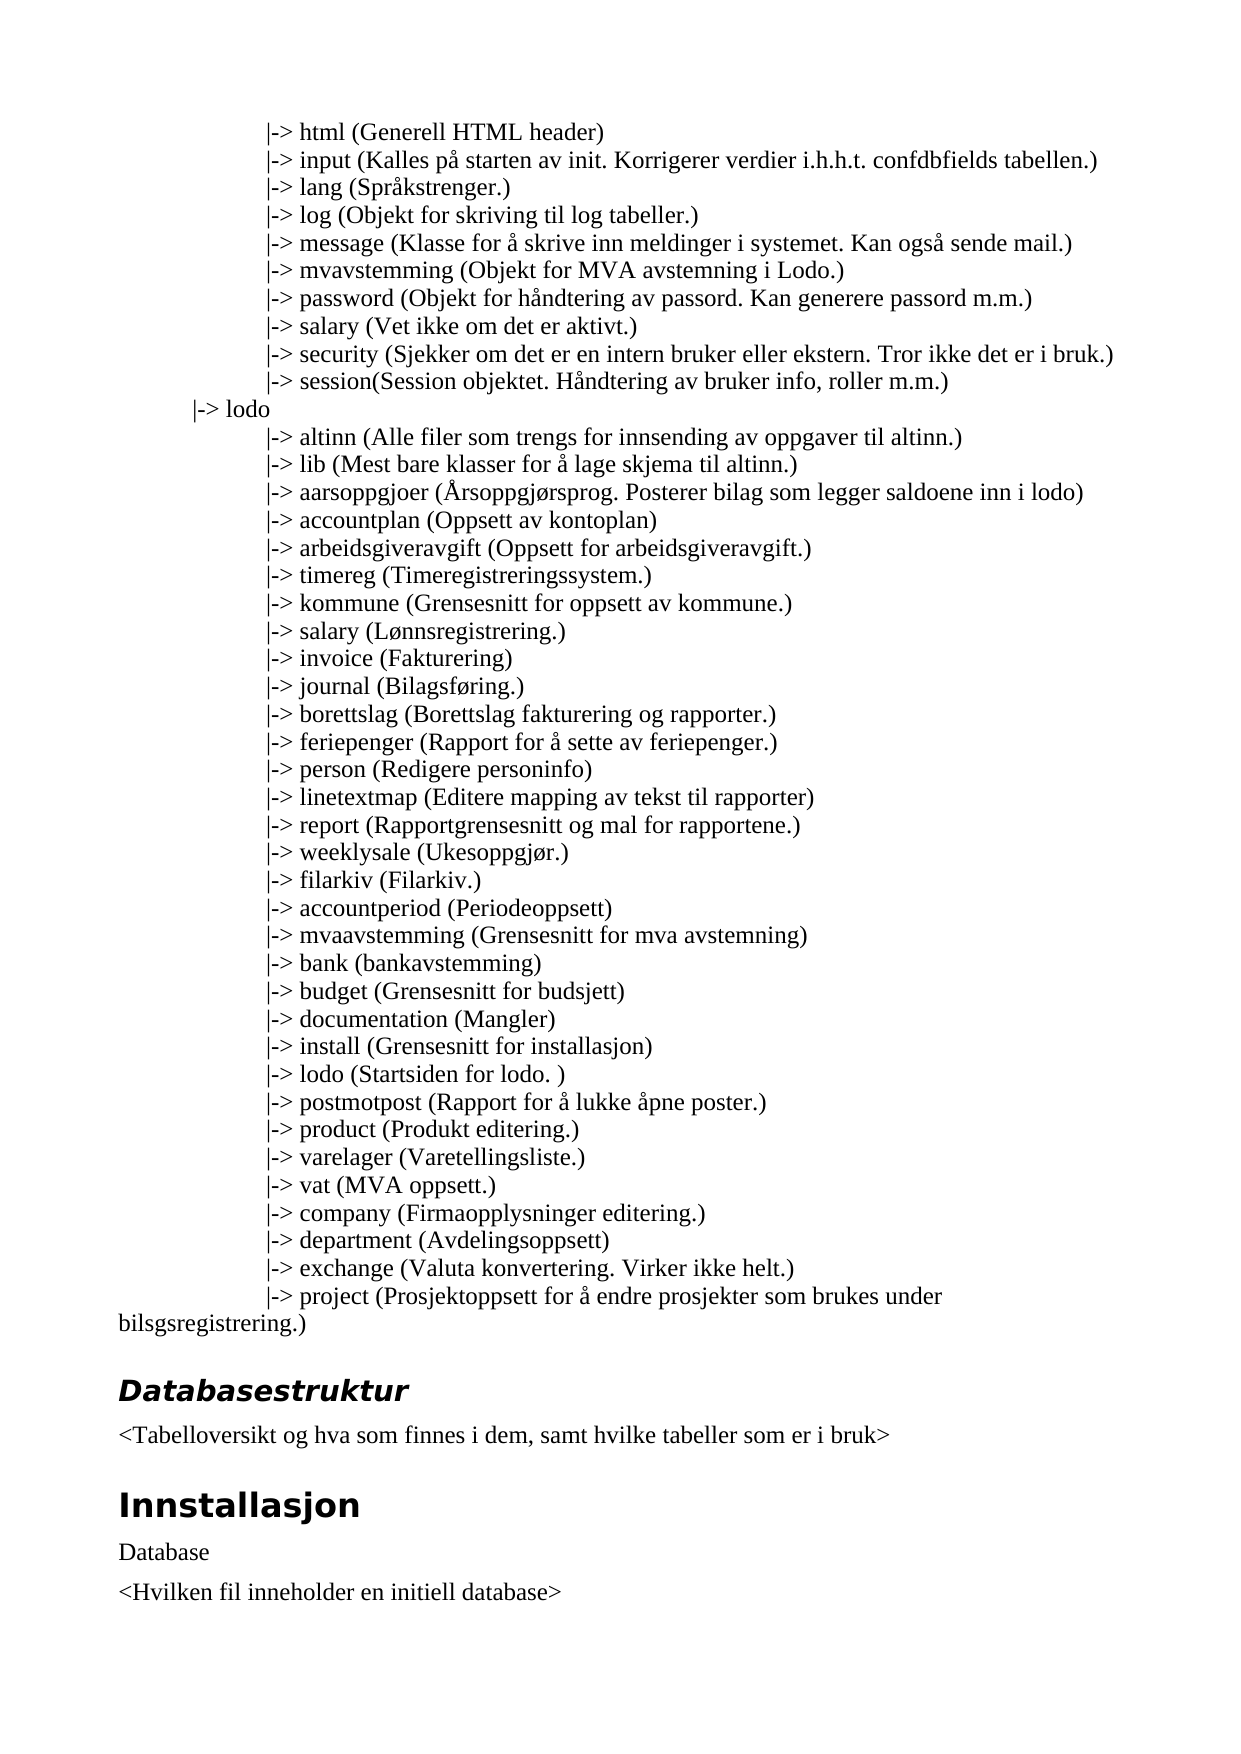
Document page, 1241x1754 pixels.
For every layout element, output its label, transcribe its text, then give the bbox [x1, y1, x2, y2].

text <Tabelloversikt og hva som finnes i dem, samt hvilke tabeller som er i bruk> [118, 1421, 1122, 1449]
subtitle Databasestruktur [118, 1375, 1122, 1409]
text Database [118, 1538, 1122, 1566]
text <Hvilken fil inneholder en initiell database> [118, 1578, 1122, 1606]
text |-> html (Generell HTML header) |-> input (Kalles på starten av init. Korrigerer verdier i.h.h.t. confdbfields tabellen.) |-> lang (Språkstrenger.) |-> log (Objekt for skriving til log tabeller.) |-> message (Klasse for å skrive inn meldinger i systemet. Kan også sende mail.) |-> mvavstemming (Objekt for MVA avstemning i Lodo.) |-> password (Objekt for håndtering av passord. Kan generere passord m.m.) |-> salary (Vet ikke om det er aktivt.) |-> security (Sjekker om det er en intern bruker eller ekstern. Tror ikke det er i bruk.) |-> session(Session objektet. Håndtering av bruker info, roller m.m.) |-> lodo |-> altinn (Alle filer som trengs for innsending av oppgaver til altinn.) |-> lib (Mest bare klasser for å lage skjema til altinn.) |-> aarsoppgjoer (Årsoppgjørsprog. Posterer bilag som legger saldoene inn i lodo) |-> accountplan (Oppsett av kontoplan) |-> arbeidsgiveravgift (Oppsett for arbeidsgiveravgift.) |-> timereg (Timeregistreringssystem.) |-> kommune (Grensesnitt for oppsett av kommune.) |-> salary (Lønnsregistrering.) |-> invoice (Fakturering) |-> journal (Bilagsføring.) |-> borettslag (Borettslag fakturering og rapporter.) |-> feriepenger (Rapport for å sette av feriepenger.) |-> person (Redigere personinfo) |-> linetextmap (Editere mapping av tekst til rapporter) |-> report (Rapportgrensesnitt og mal for rapportene.) |-> weeklysale (Ukesoppgjør.) |-> filarkiv (Filarkiv.) |-> accountperiod (Periodeoppsett) |-> mvaavstemming (Grensesnitt for mva avstemning) |-> bank (bankavstemming) |-> budget (Grensesnitt for budsjett) |-> documentation (Mangler) |-> install (Grensesnitt for installasjon) |-> lodo (Startsiden for lodo. ) |-> postmotpost (Rapport for å lukke åpne poster.) |-> product (Produkt editering.) |-> varelager (Varetellingsliste.) |-> vat (MVA oppsett.) |-> company (Firmaopplysninger editering.) |-> department (Avdelingsoppsett) |-> exchange (Valuta konvertering. Virker ikke helt.) |-> project (Prosjektoppsett for å endre prosjekter som brukes under bilsgsregistrering.) [118, 118, 1122, 1337]
subtitle Innstallasjon [118, 1486, 1122, 1526]
